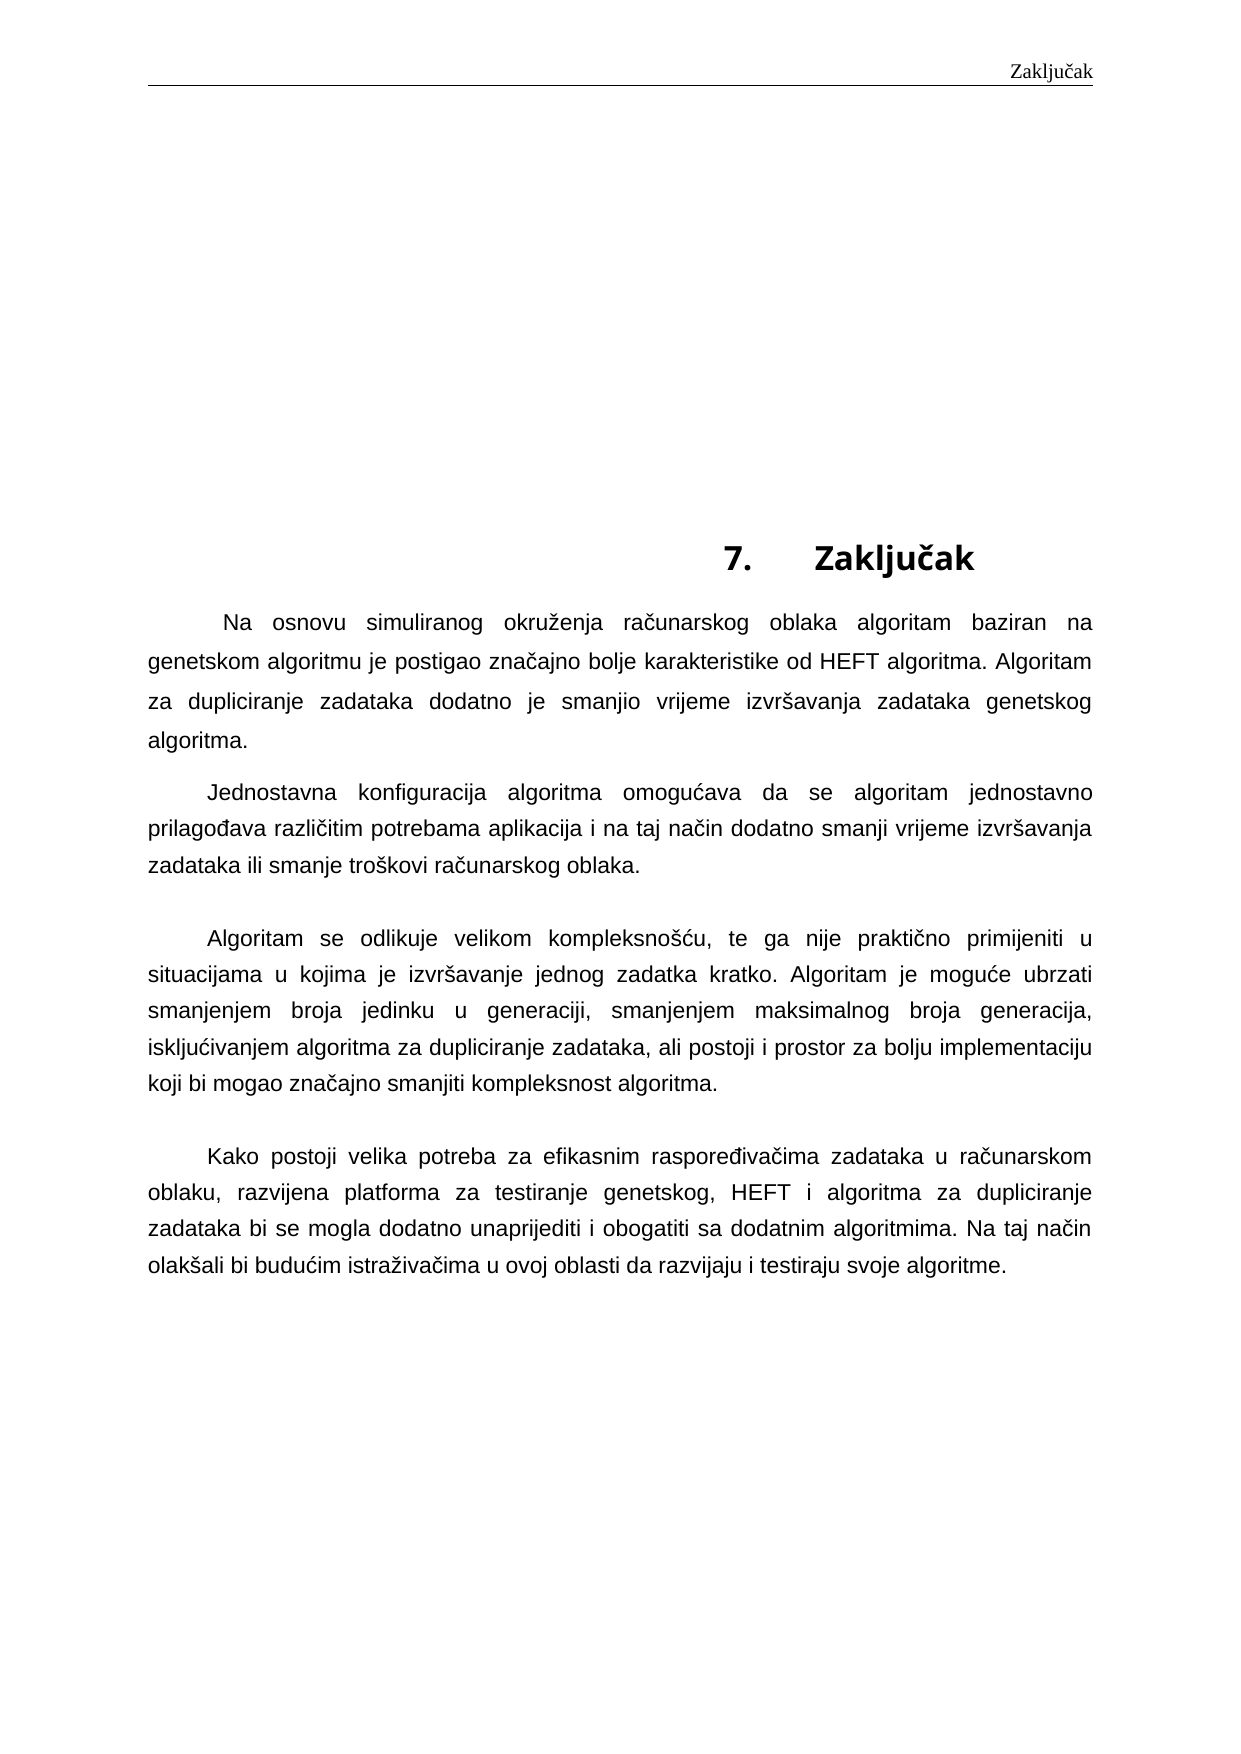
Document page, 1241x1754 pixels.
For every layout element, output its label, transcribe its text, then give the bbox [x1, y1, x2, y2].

subtitle Zaključak [148, 534, 975, 580]
text Kako postoji velika potreba za efikasnim raspoređivačima zadataka u računarskom oblaku, razvijena platforma za testiranje genetskog, HEFT i algoritma za dupliciranje zadataka bi se mogla dodatno unaprijediti i obogatiti sa dodatnim algoritmima. Na taj način olakšali bi budućim istraživačima u ovoj oblasti da razvijaju i testiraju svoje algoritme. [148, 1143, 1093, 1278]
text Algoritam se odlikuje velikom kompleksnošću, te ga nije praktično primijeniti u situacijama u kojima je izvršavanje jednog zadatka kratko. Algoritam je moguće ubrzati smanjenjem broja jedinku u generaciji, smanjenjem maksimalnog broja generacija, iskljućivanjem algoritma za dupliciranje zadataka, ali postoji i prostor za bolju implementaciju koji bi mogao značajno smanjiti kompleksnost algoritma. [148, 924, 1093, 1096]
text Na osnovu simuliranog okruženja računarskog oblaka algoritam baziran na genetskom algoritmu je postigao značajno bolje karakteristike od HEFT algoritma. Algoritam za dupliciranje zadataka dodatno je smanjio vrijeme izvršavanja zadataka genetskog algoritma. [148, 609, 1093, 753]
text Jednostavna konfiguracija algoritma omogućava da se algoritam jednostavno prilagođava različitim potrebama aplikacija i na taj način dodatno smanji vrijeme izvršavanja zadataka ili smanje troškovi računarskog oblaka. [148, 779, 1093, 878]
